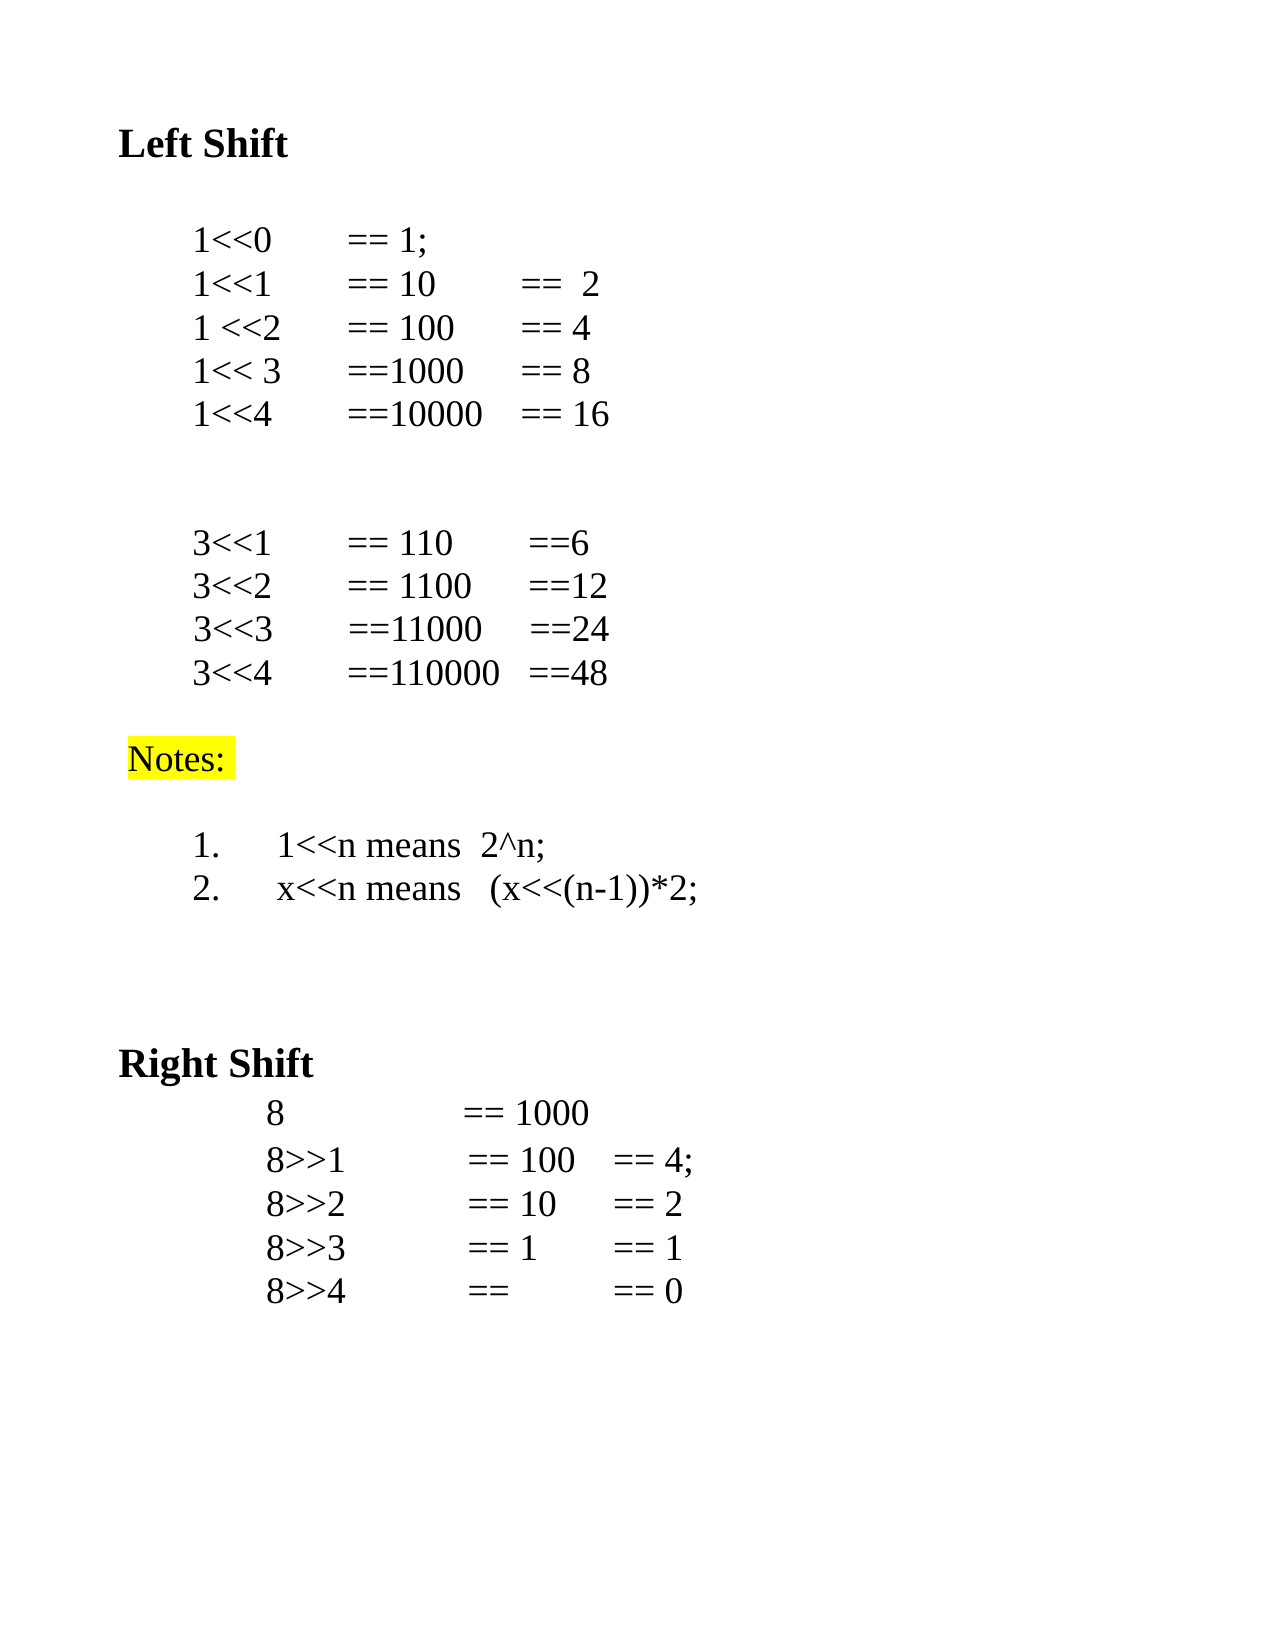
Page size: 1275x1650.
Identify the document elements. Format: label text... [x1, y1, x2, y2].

text Left Shift [118, 118, 1157, 166]
text 1<<1 == 10 == 2 [118, 262, 1157, 305]
text 1. 1<<n means 2^n; [118, 822, 1157, 866]
text 1<< 3 ==1000 == 8 [118, 348, 1157, 391]
text 3<<1 == 110 ==6 [118, 521, 1157, 564]
text Notes: [118, 736, 1157, 779]
text 8 == 1000 [118, 1086, 1157, 1134]
text 8>>4 == == 0 [118, 1268, 1157, 1311]
text 3<<2 == 1100 ==12 [118, 564, 1157, 607]
text 3<<3 ==11000 ==24 [118, 607, 1157, 650]
text 1<<0 == 1; [118, 214, 1157, 262]
text Right Shift [118, 1038, 1157, 1086]
text 8>>3 == 1 == 1 [118, 1225, 1157, 1268]
text 3<<4 ==110000 ==48 [118, 650, 1157, 693]
text 8>>2 == 10 == 2 [118, 1182, 1157, 1225]
text 1<<4 ==10000 == 16 [118, 391, 1157, 434]
text 2. x<<n means (x<<(n-1))*2; [118, 866, 1157, 909]
text 1 <<2 == 100 == 4 [118, 305, 1157, 348]
text 8>>1 == 100 == 4; [118, 1134, 1157, 1182]
